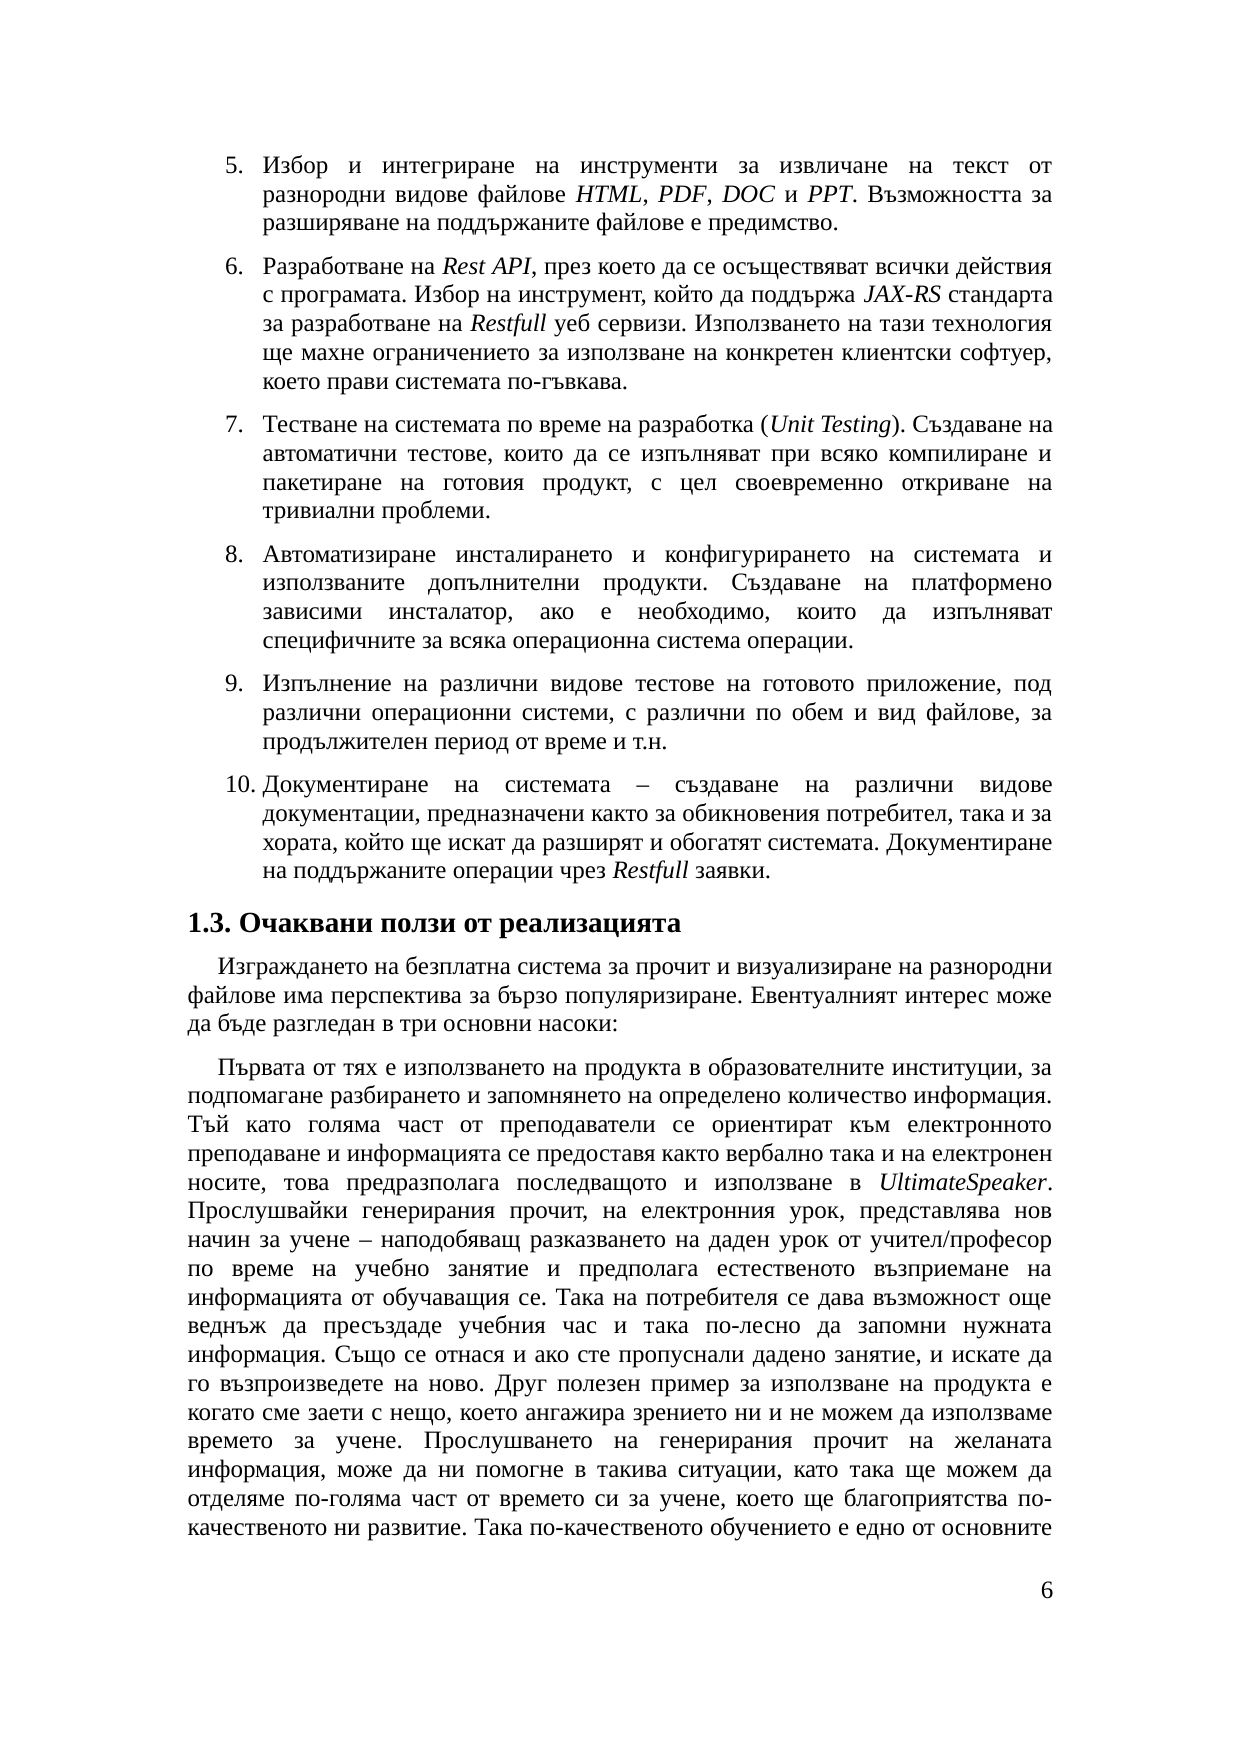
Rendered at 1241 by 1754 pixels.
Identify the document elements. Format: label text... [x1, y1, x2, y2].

list Документиране на системата – създаване на различни видове документации, предназначени както за обикновения потребител, така и за хората, който ще искат да разширят и обогатят системата. Документиране на поддържаните операции чрез Restfull заявки. [225, 769, 1053, 884]
subtitle 1.3. Очаквани ползи от реализацията [187, 905, 1053, 938]
text Изграждането на безплатна система за прочит и визуализиране на разнородни файлове има перспектива за бързо популяризиране. Евентуалният интерес може да бъде разгледан в три основни насоки: [187, 951, 1053, 1037]
text Първата от тях е използването на продукта в образователните институции, за подпомагане разбирането и запомнянето на определено количество информация. Тъй като голяма част от преподаватели се ориентират към електронното преподаване и информацията се предоставя както вербално така и на електронен носите, това предразполага последващото и използване в UltimateSpeaker. Прослушвайки генерирания прочит, на електронния урок, представлява нов начин за учене – наподобяващ разказването на даден урок от учител/професор по време на учебно занятие и предполага естественото възприемане на информацията от обучаващия се. Така на потребителя се дава възможност още веднъж да пресъздаде учебния час и така по-лесно да запомни нужната информация. Също се отнася и ако сте пропуснали дадено занятие, и искате да го възпроизведете на ново. Друг полезен пример за използване на продукта е когато сме заети с нещо, което ангажира зрението ни и не можем да използваме времето за учене. Прослушването на генерирания прочит на желаната информация, може да ни помогне в такива ситуации, като така ще можем да отделяме по-голяма част от времето си за учене, което ще благоприятства по-качественото ни развитие. Така по-качественото обучението е едно от основните [187, 1052, 1053, 1541]
list Автоматизиране инсталирането и конфигурирането на системата и използваните допълнителни продукти. Създаване на платформено зависими инсталатор, ако е необходимо, които да изпълняват специфичните за всяка операционна система операции. [225, 539, 1053, 654]
list Разработване на Rest API, през което да се осъществяват всички действия с програмата. Избор на инструмент, който да поддържа JAX-RS стандарта за разработване на Restfull уеб сервизи. Използването на тази технология ще махне ограничението за използване на конкретен клиентски софтуер, което прави системата по-гъвкава. [225, 251, 1053, 394]
list Избор и интегриране на инструменти за извличане на текст от разнородни видове файлове HTML, PDF, DOC и PPT. Възможността за разширяване на поддържаните файлове е предимство. [225, 150, 1053, 236]
list Изпълнение на различни видове тестове на готовото приложение, под различни операционни системи, с различни по обем и вид файлове, за продължителен период от време и т.н. [225, 668, 1053, 754]
list Тестване на системата по време на разработка (Unit Testing). Създаване на автоматични тестове, които да се изпълняват при всяко компилиране и пакетиране на готовия продукт, с цел своевременно откриване на тривиални проблеми. [225, 409, 1053, 524]
